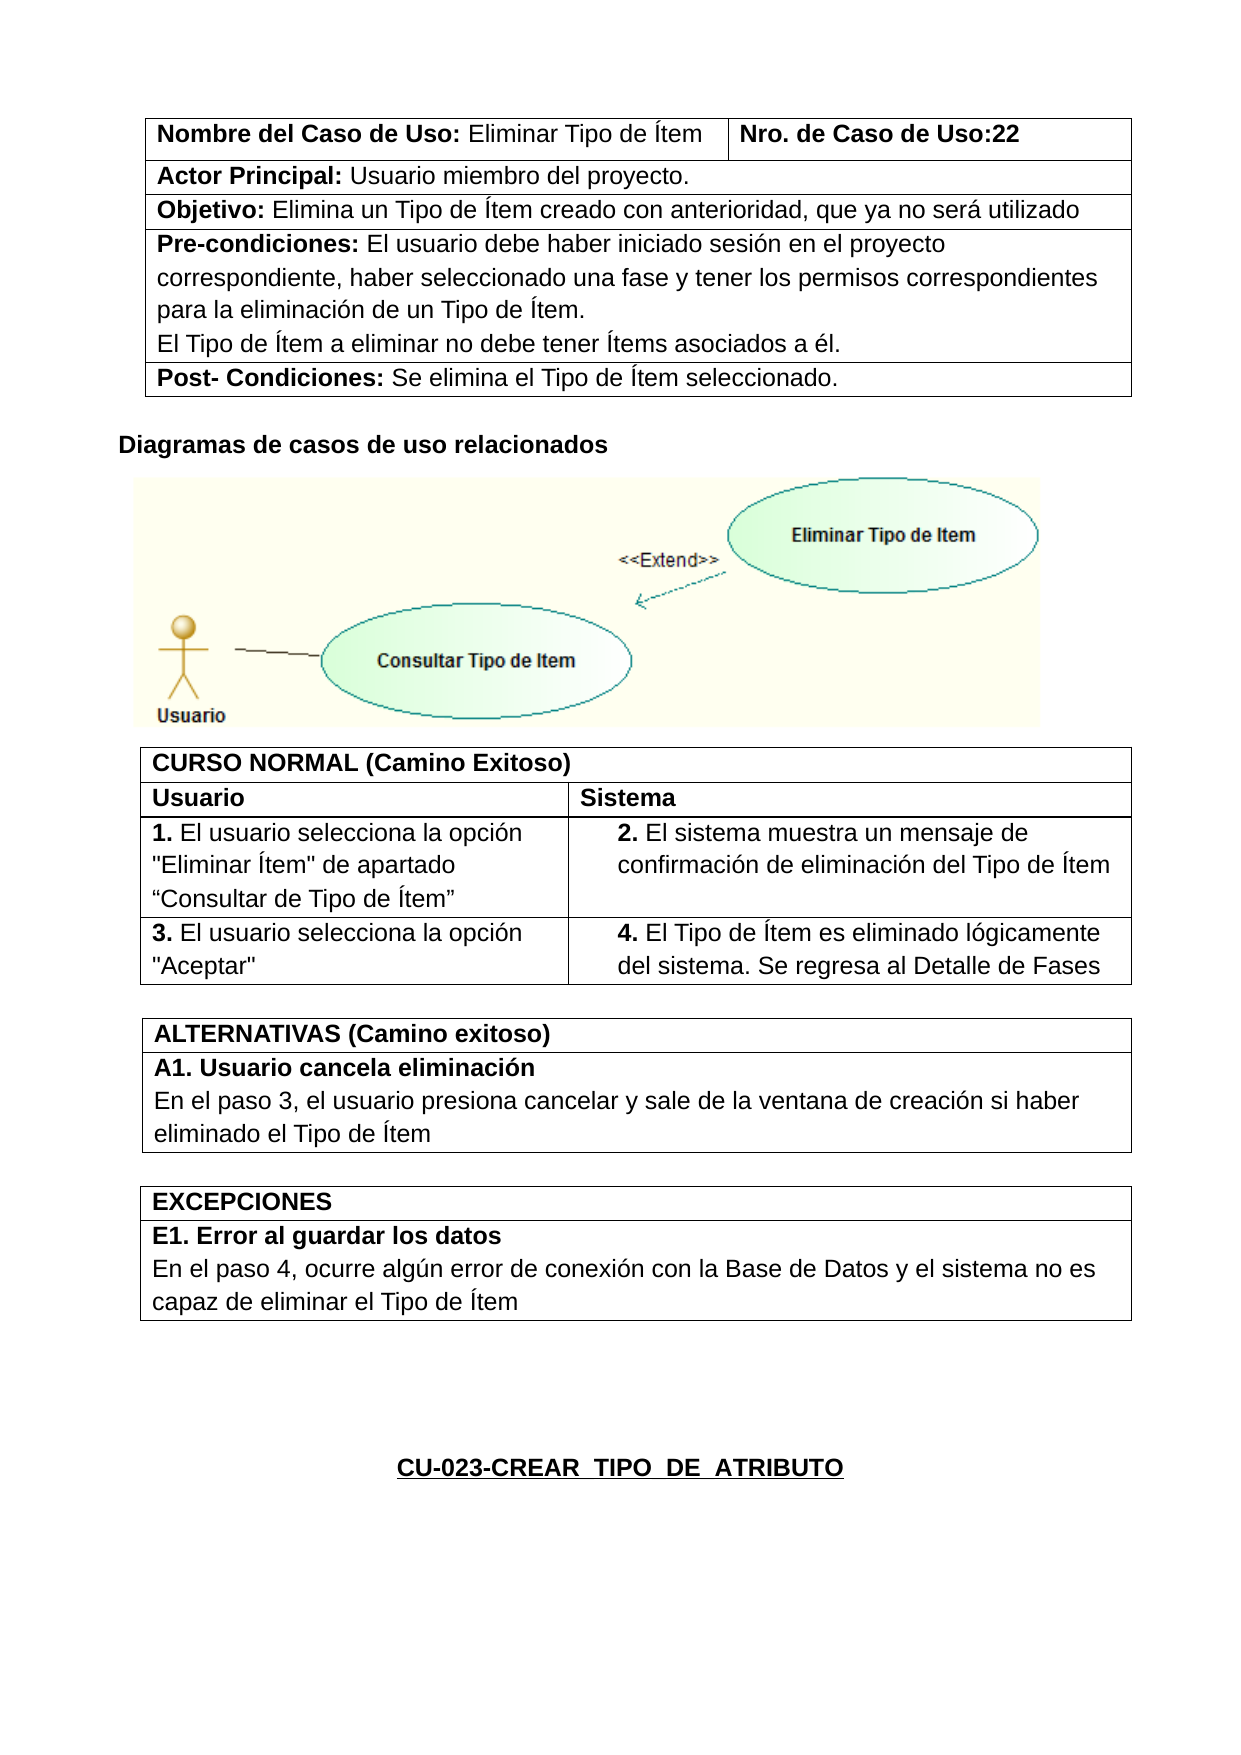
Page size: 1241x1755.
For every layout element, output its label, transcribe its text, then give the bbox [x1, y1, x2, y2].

table_cell Post- Condiciones: Se elimina el Tipo de Ítem seleccionado. [146, 363, 1131, 396]
table_header CURSO NORMAL (Camino Exitoso) [141, 748, 1131, 782]
table_header ALTERNATIVAS (Camino exitoso) [143, 1019, 1131, 1052]
table_cell E1. Error al guardar los datos En el paso 4, ocurre algún error de conexión con la Base de Datos y el sistema no es capaz de eliminar el Tipo de Ítem [141, 1221, 1131, 1320]
table_cell Pre-condiciones: El usuario debe haber iniciado sesión en el proyecto correspondiente, haber seleccionado una fase y tener los permisos correspondientes para la eliminación de un Tipo de Ítem. El Tipo de Ítem a eliminar no debe tener Ítems asociados a él. [146, 230, 1131, 362]
table_cell A1. Usuario cancela eliminación En el paso 3, el usuario presiona cancelar y sale de la ventana de creación si haber eliminado el Tipo de Ítem [143, 1053, 1131, 1152]
table_cell Objetivo: Elimina un Tipo de Ítem creado con anterioridad, que ya no será utilizado [146, 195, 1131, 228]
table_header Nro. de Caso de Uso:22 [729, 119, 1131, 160]
table_cell 1. El usuario selecciona la opción "Eliminar Ítem" de apartado “Consultar de Tipo de Ítem” [141, 818, 568, 917]
table_header EXCEPCIONES [141, 1187, 1131, 1220]
table_cell Usuario [141, 783, 568, 816]
table_cell Sistema [569, 783, 1131, 816]
table_cell 2. El sistema muestra un mensaje de confirmación de eliminación del Tipo de Ítem [569, 818, 1131, 917]
text CU-023-CREAR_TIPO_DE_ATRIBUTO [118, 1453, 1122, 1482]
table_header Nombre del Caso de Uso: Eliminar Tipo de Ítem [146, 119, 728, 160]
table_cell Actor Principal: Usuario miembro del proyecto. [146, 161, 1131, 194]
table_cell 3. El usuario selecciona la opción "Aceptar" [141, 918, 568, 984]
table_cell 4. El Tipo de Ítem es eliminado lógicamente del sistema. Se regresa al Detalle de Fases [569, 918, 1131, 984]
text Diagramas de casos de uso relacionados [118, 430, 1122, 458]
